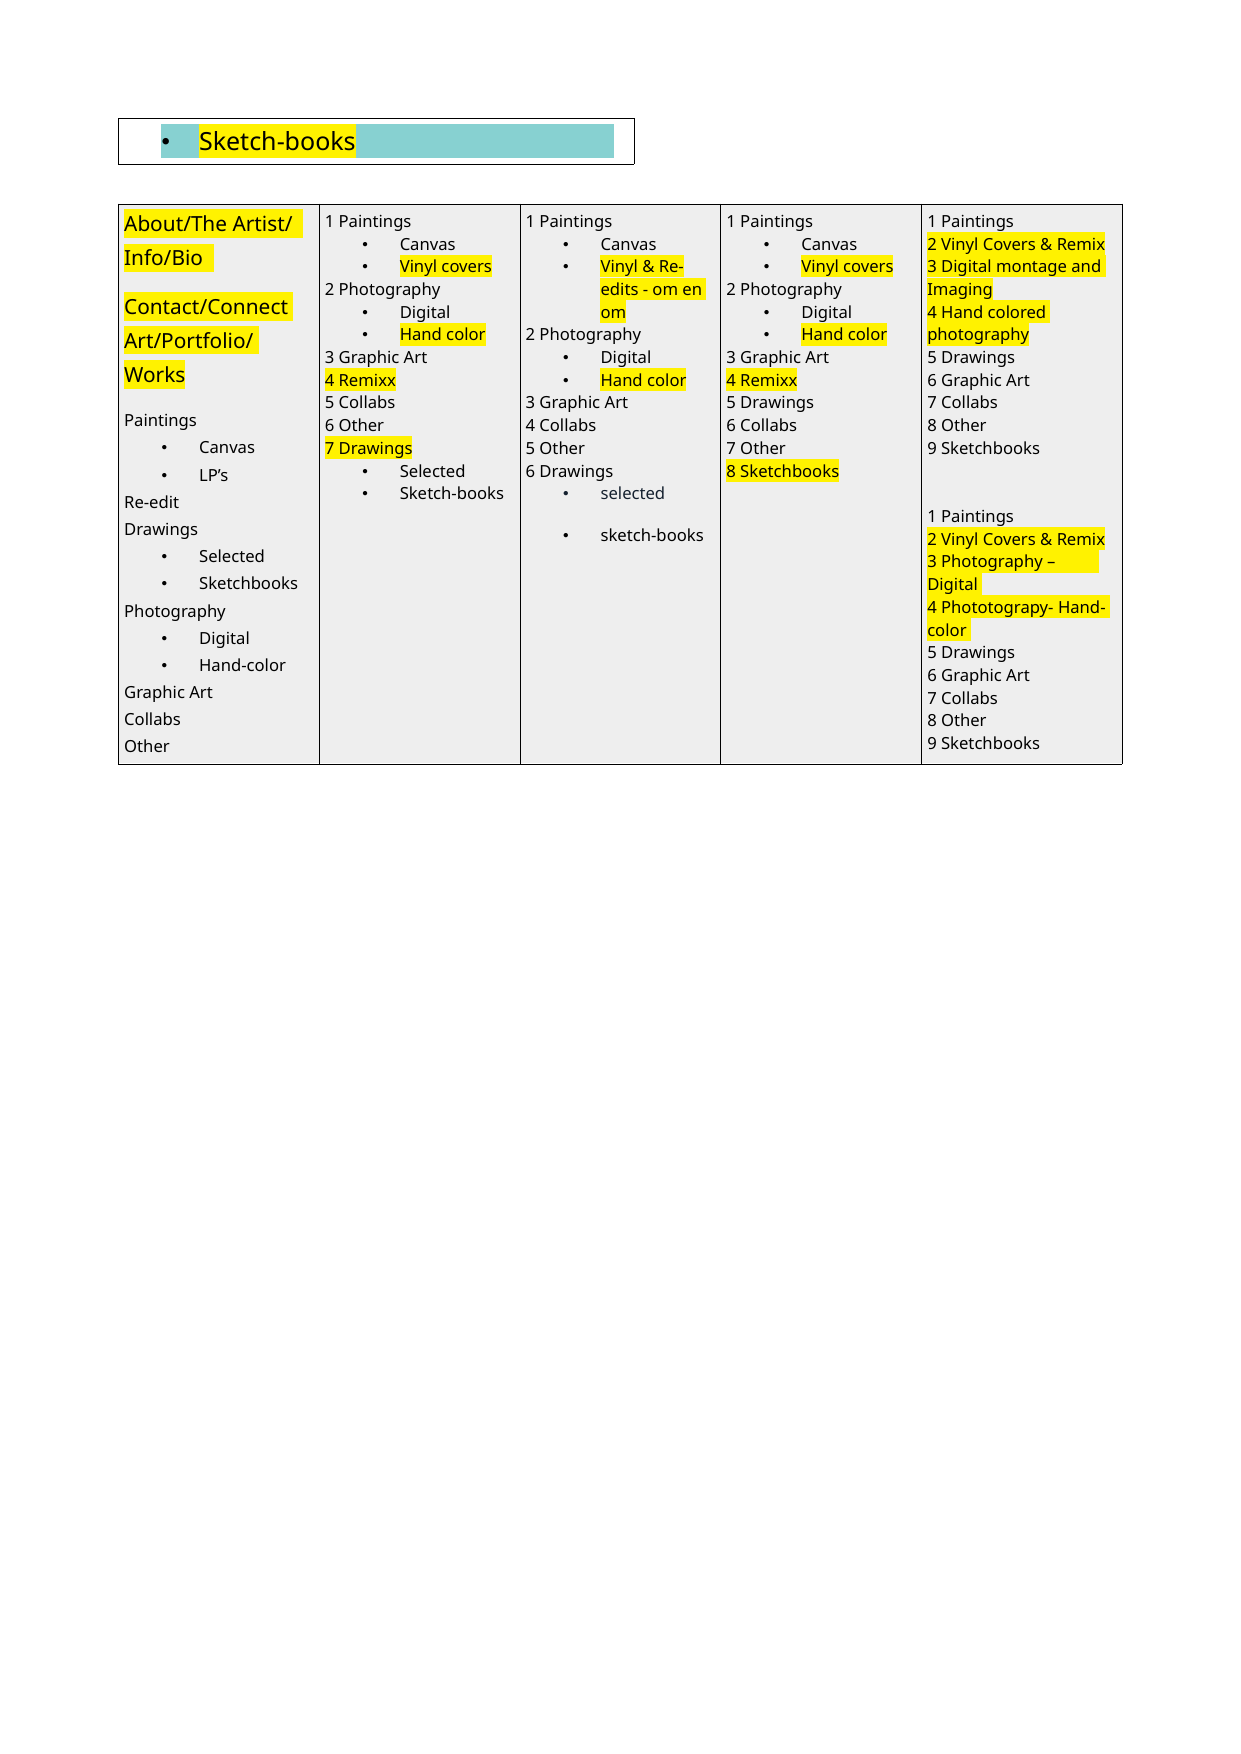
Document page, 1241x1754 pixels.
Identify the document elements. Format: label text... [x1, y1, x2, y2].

table_header 1 Paintings 2 Vinyl Covers & Remix 3 Digital montage and Imaging 4 Hand colored photography 5 Drawings 6 Graphic Art 7 Collabs 8 Other 9 Sketchbooks 1 Paintings 2 Vinyl Covers & Remix 3 Photography – Digital 4 Phototograpy- Hand- color 5 Drawings 6 Graphic Art 7 Collabs 8 Other 9 Sketchbooks [922, 205, 1122, 763]
table_header About/The Artist/ Info/Bio Contact/­Connect Art/Portfolio/ Works Paintings Canvas LP’s Re-edit Drawings Selected Sketchbooks Photography Digital Hand-color Graphic Art Collabs Other [119, 205, 319, 763]
table_header [620, 119, 634, 164]
table_header 1 Paintings Canvas Vinyl & Re-edits - om en om 2 Photography Digital Hand color 3 Graphic Art 4 Collabs 5 Other 6 Drawings selected sketch-books [521, 205, 720, 763]
table_header 1 Paintings Canvas Vinyl covers 2 Photography Digital Hand color 3 Graphic Art 4 Remixx 5 Collabs 6 Other 7 Drawings Selected Sketch-books [320, 205, 520, 763]
table_header 1 Paintings Canvas Vinyl covers 2 Remix 3 Photography Digital Hand color 4 Graphic Art 5 Collabs 6 Other 7 Drawings Selected Sketch-books [119, 119, 620, 164]
table_header 1 Paintings Canvas Vinyl covers 2 Photography Digital Hand color 3 Graphic Art 4 Remixx 5 Drawings 6 Collabs 7 Other 8 Sketchbooks [721, 205, 921, 763]
